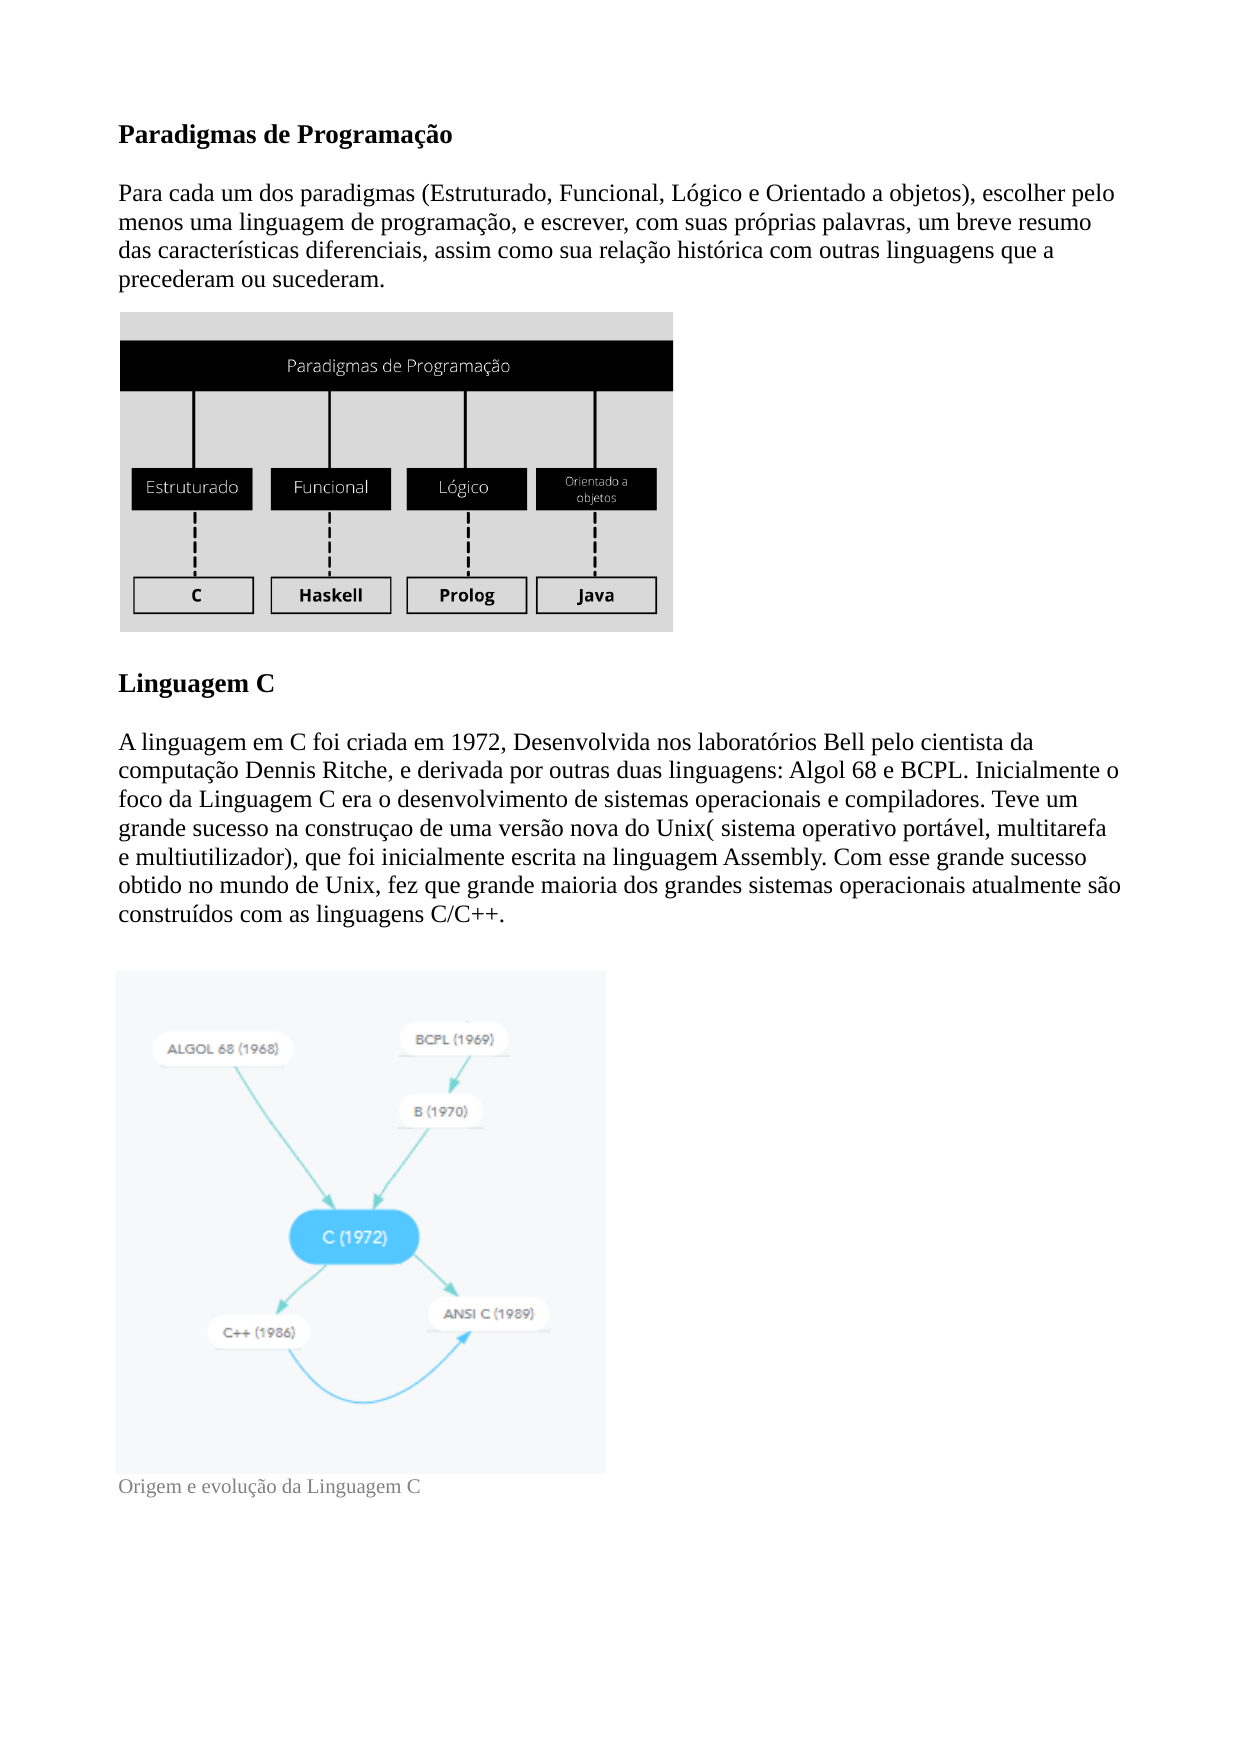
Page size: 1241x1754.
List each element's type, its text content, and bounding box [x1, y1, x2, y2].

picture [115, 971, 607, 1474]
picture [120, 312, 674, 632]
text Para cada um dos paradigmas (Estruturado, Funcional, Lógico e Orientado a objetos), escolher pelo menos uma linguagem de programação, e escrever, com suas próprias palavras, um breve resumo das características diferenciais, assim como sua relação histórica com outras linguagens que a precederam ou sucederam. [118, 178, 1122, 293]
text A linguagem em C foi criada em 1972, Desenvolvida nos laboratórios Bell pelo cientista da computação Dennis Ritche, e derivada por outras duas linguagens: Algol 68 e BCPL. Inicialmente o foco da Linguagem C era o desenvolvimento de sistemas operacionais e compiladores. Teve um grande sucesso na construçao de uma versão nova do Unix( sistema operativo portável, multitarefa e multiutilizador), que foi inicialmente escrita na linguagem Assembly. Com esse grande sucesso obtido no mundo de Unix, fez que grande maioria dos grandes sistemas operacionais atualmente são construídos com as linguagens C/C++. [118, 727, 1122, 928]
text Linguagem C [118, 667, 1122, 698]
text Origem e evolução da Linguagem C [118, 1474, 1122, 1498]
text Paradigmas de Programação [118, 118, 1122, 149]
